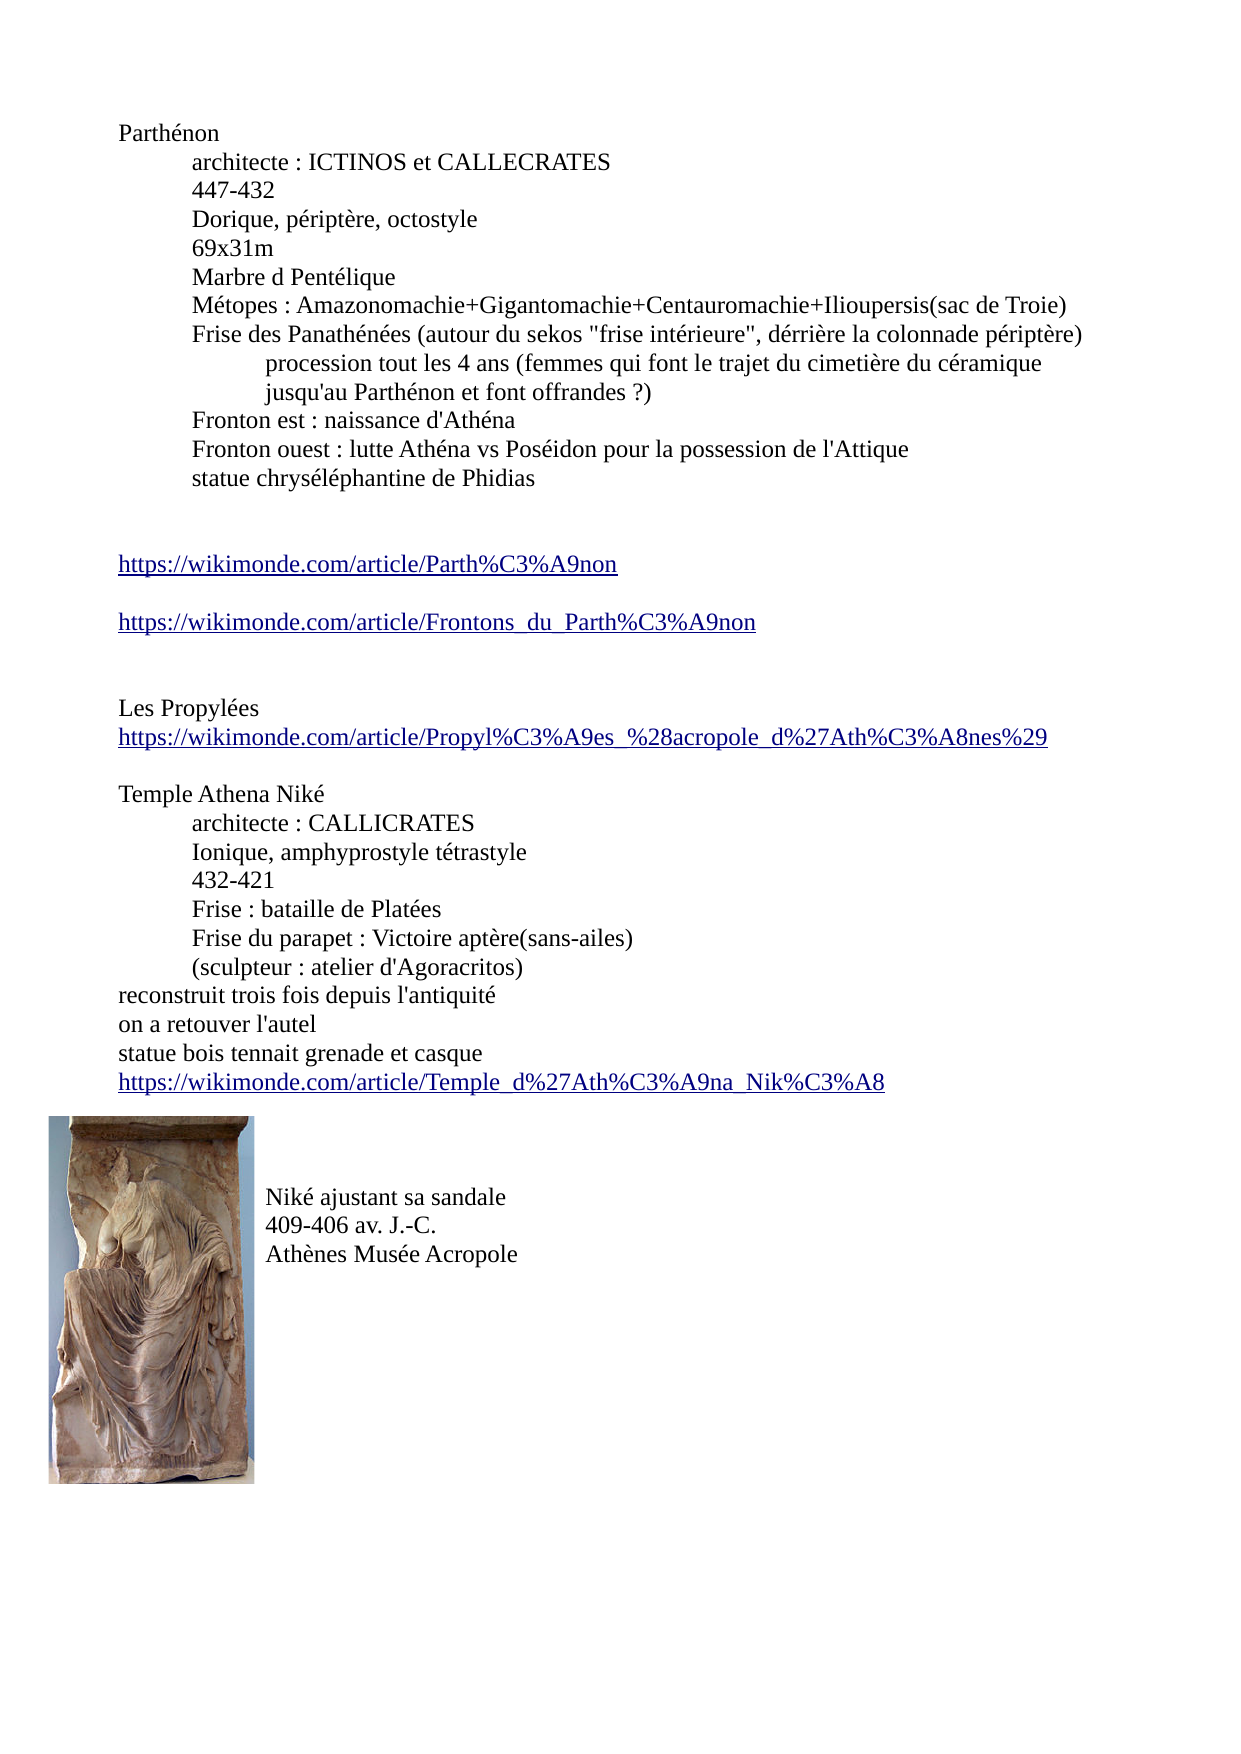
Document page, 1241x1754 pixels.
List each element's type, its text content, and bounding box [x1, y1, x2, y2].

text architecte : ICTINOS et CALLECRATES [118, 147, 1122, 176]
text Fronton est : naissance d'Athéna [118, 406, 1122, 434]
text https://wikimonde.com/article/Temple_d%27Ath%C3%A9na_Nik%C3%A8 [118, 1067, 1122, 1096]
text Temple Athena Niké [118, 779, 1122, 808]
text reconstruit trois fois depuis l'antiquité [118, 981, 1122, 1009]
text https://wikimonde.com/article/Propyl%C3%A9es_%28acropole_d%27Ath%C3%A8nes%29 [118, 722, 1122, 751]
text 409-406 av. J.-C. [255, 1211, 1122, 1239]
text Métopes : Amazonomachie+Gigantomachie+Centauromachie+Ilioupersis(sac de Troie) [118, 291, 1122, 319]
text Les Propylées [118, 693, 1122, 722]
text Fronton ouest : lutte Athéna vs Poséidon pour la possession de l'Attique [118, 434, 1122, 463]
text Niké ajustant sa sandale [255, 1182, 1122, 1211]
text Dorique, périptère, octostyle [118, 204, 1122, 233]
text 69x31m [118, 233, 1122, 262]
text Marbre d Pentélique [118, 262, 1122, 291]
text 447-432 [118, 176, 1122, 204]
text Frise : bataille de Platées [118, 894, 1122, 923]
text https://wikimonde.com/article/Parth%C3%A9non [118, 549, 1122, 578]
text Ionique, amphyprostyle tétrastyle [118, 837, 1122, 866]
text Parthénon [118, 118, 1122, 147]
text procession tout les 4 ans (femmes qui font le trajet du cimetière du céramique jusqu'au Parthénon et font offrandes ?) [118, 348, 1122, 406]
text https://wikimonde.com/article/Frontons_du_Parth%C3%A9non [118, 607, 1122, 636]
picture [48, 1116, 255, 1484]
text Frise des Panathénées (autour du sekos "frise intérieure", dérrière la colonnade périptère) [118, 319, 1122, 348]
text 432-421 [118, 866, 1122, 894]
text on a retouver l'autel [118, 1009, 1122, 1038]
text statue chryséléphantine de Phidias [118, 463, 1122, 492]
text statue bois tennait grenade et casque [118, 1038, 1122, 1067]
text Frise du parapet : Victoire aptère(sans-ailes) [118, 923, 1122, 952]
text architecte : CALLICRATES [118, 808, 1122, 837]
text (sculpteur : atelier d'Agoracritos) [118, 952, 1122, 981]
text Athènes Musée Acropole [255, 1239, 1122, 1268]
